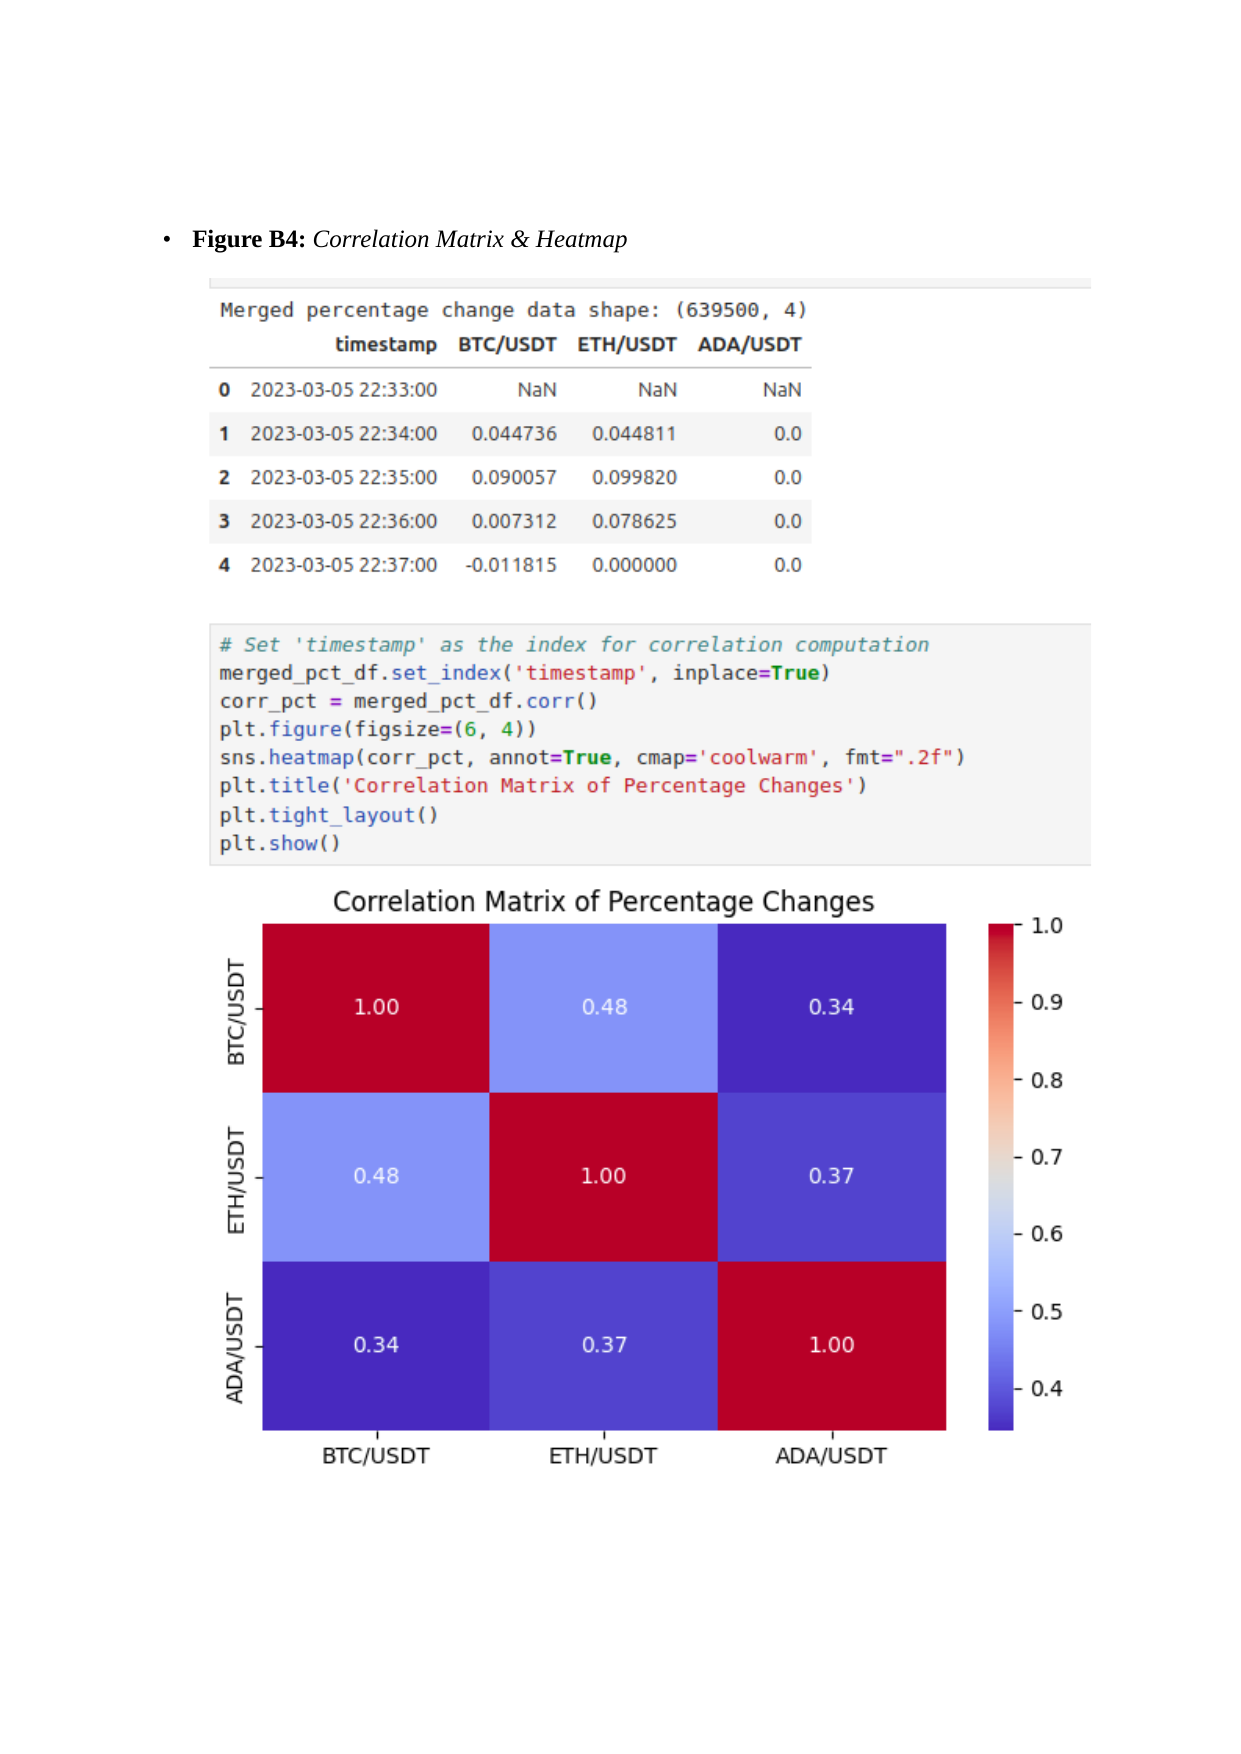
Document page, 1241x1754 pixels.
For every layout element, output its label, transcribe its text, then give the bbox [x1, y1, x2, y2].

picture [208, 278, 1092, 1484]
list Figure B4: Correlation Matrix & Heatmap [162, 224, 1122, 1512]
